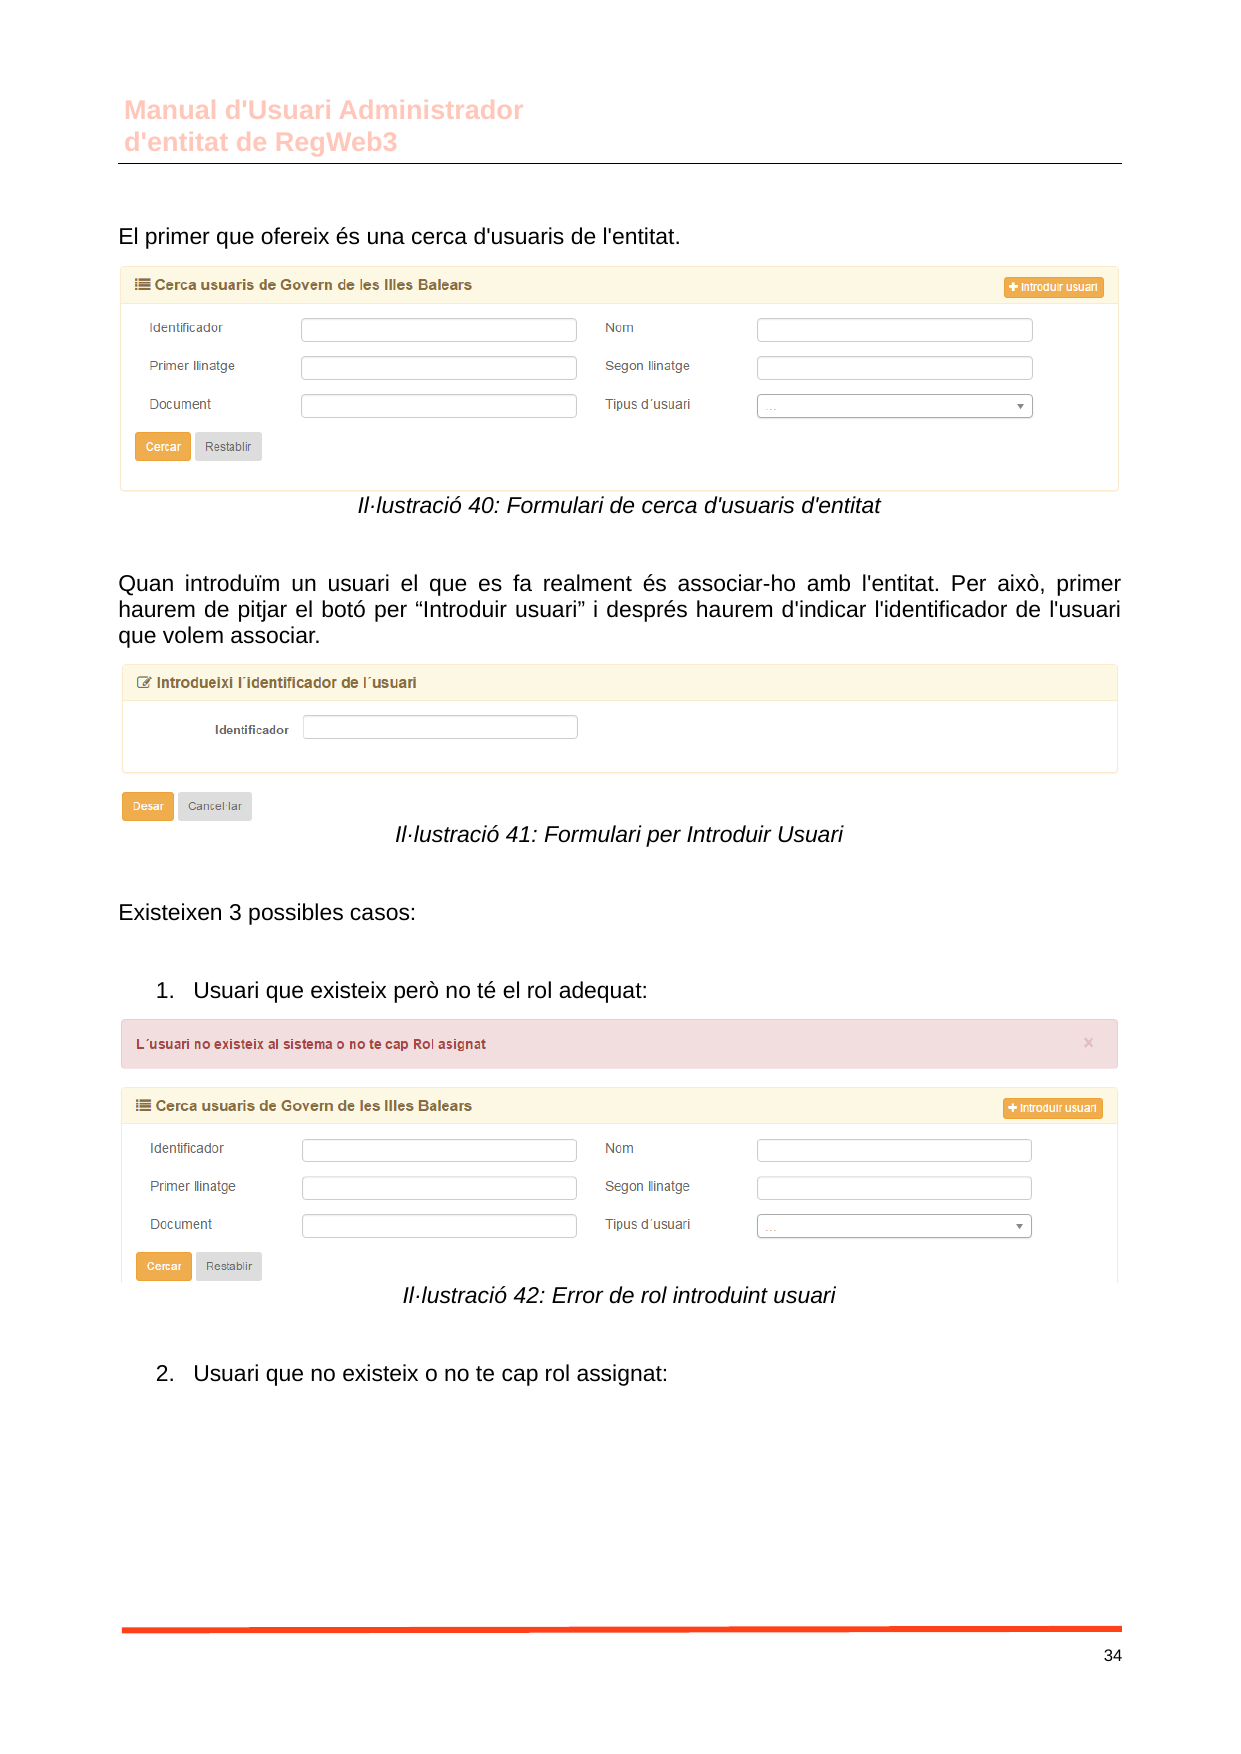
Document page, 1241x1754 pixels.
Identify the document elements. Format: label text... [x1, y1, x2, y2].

text Il·lustració : Formulari de cerca d'usuaris d'entitat [118, 492, 1122, 518]
list Usuari que no existeix o no te cap rol assignat: [156, 1360, 1122, 1386]
text Il·lustració : Error de rol introduint usuari [118, 1283, 1122, 1309]
text Existeixen 3 possibles casos: [118, 899, 1122, 925]
text Il·lustració : Formulari per Introduir Usuari [118, 661, 1122, 847]
list Usuari que existeix però no té el rol adequat: [156, 977, 1122, 1003]
text Quan introduïm un usuari el que es fa realment és associar-ho amb l'entitat. Per això, primer haurem de pitjar el botó per “Introduir usuari” i després haurem d'indicar l'identificador de l'usuari que volem associar. [118, 569, 1122, 649]
text El primer que ofereix és una cerca d'usuaris de l'entitat. [118, 223, 1122, 250]
